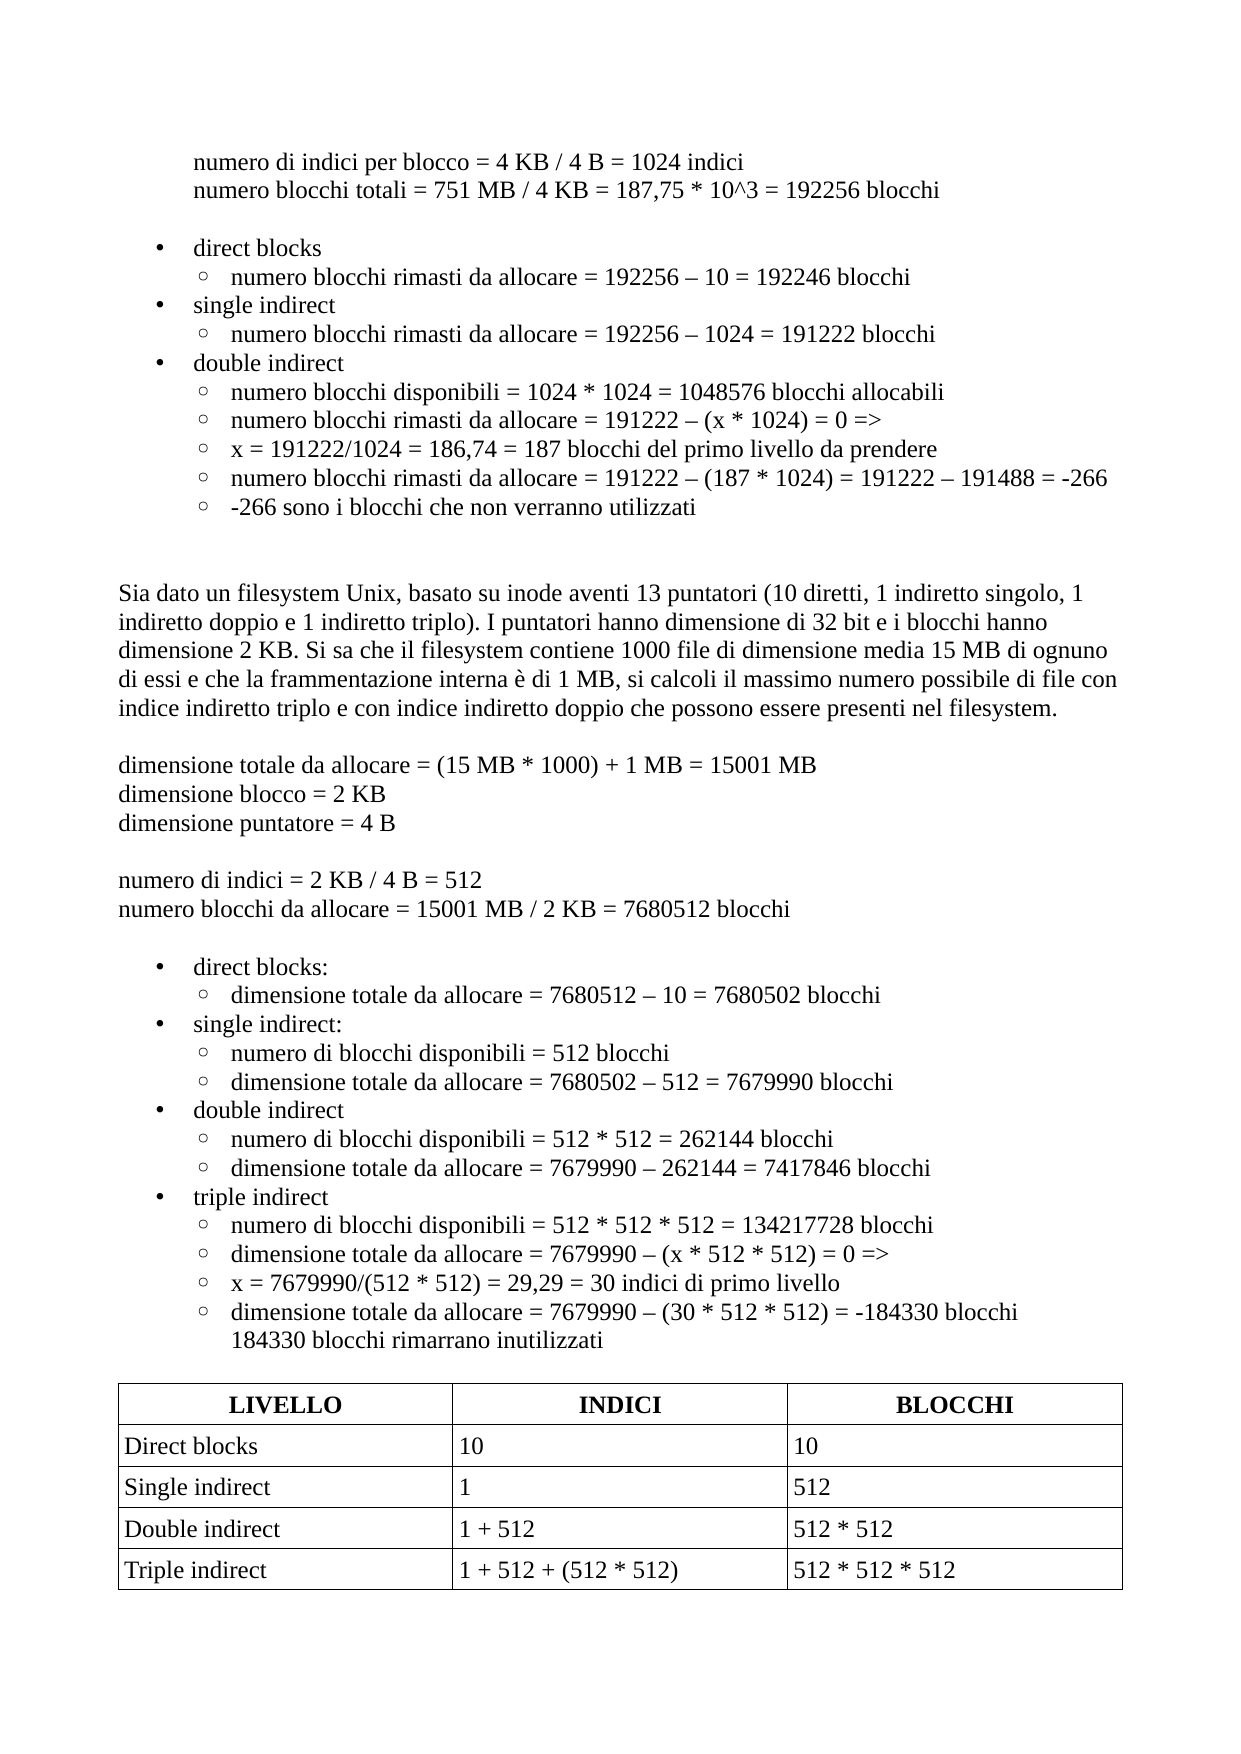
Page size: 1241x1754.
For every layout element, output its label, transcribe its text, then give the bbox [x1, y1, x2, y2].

list numero blocchi totali = 751 MB / 4 KB = 187,75 * 10^3 = 192256 blocchi [156, 176, 1122, 204]
list x = 191222/1024 = 186,74 = 187 blocchi del primo livello da prendere [193, 434, 1122, 463]
table_cell Triple indirect [119, 1549, 452, 1589]
list dimensione totale da allocare = 7679990 – (x * 512 * 512) = 0 => [193, 1239, 1122, 1268]
text Sia dato un filesystem Unix, basato su inode aventi 13 puntatori (10 diretti, 1 indiretto singolo, 1 indiretto doppio e 1 indiretto triplo). I puntatori hanno dimensione di 32 bit e i blocchi hanno dimensione 2 KB. Si sa che il filesystem contiene 1000 file di dimensione media 15 MB di ognuno di essi e che la frammentazione interna è di 1 MB, si calcoli il massimo numero possibile di file con indice indiretto triplo e con indice indiretto doppio che possono essere presenti nel filesystem. [118, 578, 1122, 722]
list numero di blocchi disponibili = 512 * 512 = 262144 blocchi [193, 1124, 1122, 1153]
list single indirect [156, 291, 1122, 319]
list x = 7679990/(512 * 512) = 29,29 = 30 indici di primo livello [193, 1268, 1122, 1297]
table_header BLOCCHI [788, 1384, 1122, 1424]
list numero blocchi rimasti da allocare = 192256 – 1024 = 191222 blocchi [193, 319, 1122, 348]
list numero di blocchi disponibili = 512 * 512 * 512 = 134217728 blocchi [193, 1211, 1122, 1239]
list dimensione totale da allocare = 7679990 – (30 * 512 * 512) = -184330 blocchi [193, 1297, 1122, 1326]
list direct blocks: [156, 952, 1122, 981]
list numero blocchi rimasti da allocare = 191222 – (187 * 1024) = 191222 – 191488 = -266 [193, 463, 1122, 492]
table_cell Single indirect [119, 1467, 452, 1507]
table_cell 512 * 512 * 512 [788, 1549, 1122, 1589]
list single indirect: [156, 1009, 1122, 1038]
text dimensione puntatore = 4 B [118, 808, 1122, 837]
list numero blocchi rimasti da allocare = 192256 – 10 = 192246 blocchi [193, 262, 1122, 291]
text dimensione blocco = 2 KB [118, 779, 1122, 808]
list double indirect [156, 348, 1122, 377]
list -266 sono i blocchi che non verranno utilizzati [193, 492, 1122, 521]
list numero di indici per blocco = 4 KB / 4 B = 1024 indici [156, 147, 1122, 176]
list numero di blocchi disponibili = 512 blocchi [193, 1038, 1122, 1067]
list direct blocks [156, 233, 1122, 262]
table_cell 1 + 512 + (512 * 512) [453, 1549, 787, 1589]
list numero blocchi disponibili = 1024 * 1024 = 1048576 blocchi allocabili [193, 377, 1122, 406]
table_cell 1 + 512 [453, 1508, 787, 1548]
table_header INDICI [453, 1384, 787, 1424]
list dimensione totale da allocare = 7680512 – 10 = 7680502 blocchi [193, 981, 1122, 1009]
table_cell 10 [453, 1425, 787, 1466]
list dimensione totale da allocare = 7679990 – 262144 = 7417846 blocchi [193, 1153, 1122, 1182]
list double indirect [156, 1096, 1122, 1124]
list dimensione totale da allocare = 7680502 – 512 = 7679990 blocchi [193, 1067, 1122, 1096]
text dimensione totale da allocare = (15 MB * 1000) + 1 MB = 15001 MB [118, 751, 1122, 779]
list triple indirect [156, 1182, 1122, 1211]
list numero blocchi rimasti da allocare = 191222 – (x * 1024) = 0 => [193, 406, 1122, 434]
table_cell Direct blocks [119, 1425, 452, 1466]
table_cell 10 [788, 1425, 1122, 1466]
text numero blocchi da allocare = 15001 MB / 2 KB = 7680512 blocchi [118, 894, 1122, 923]
table_cell Double indirect [119, 1508, 452, 1548]
table_cell 512 * 512 [788, 1508, 1122, 1548]
list 184330 blocchi rimarrano inutilizzati [193, 1326, 1122, 1354]
table_cell 512 [788, 1467, 1122, 1507]
text numero di indici = 2 KB / 4 B = 512 [118, 866, 1122, 894]
table_cell 1 [453, 1467, 787, 1507]
table_header LIVELLO [119, 1384, 452, 1424]
